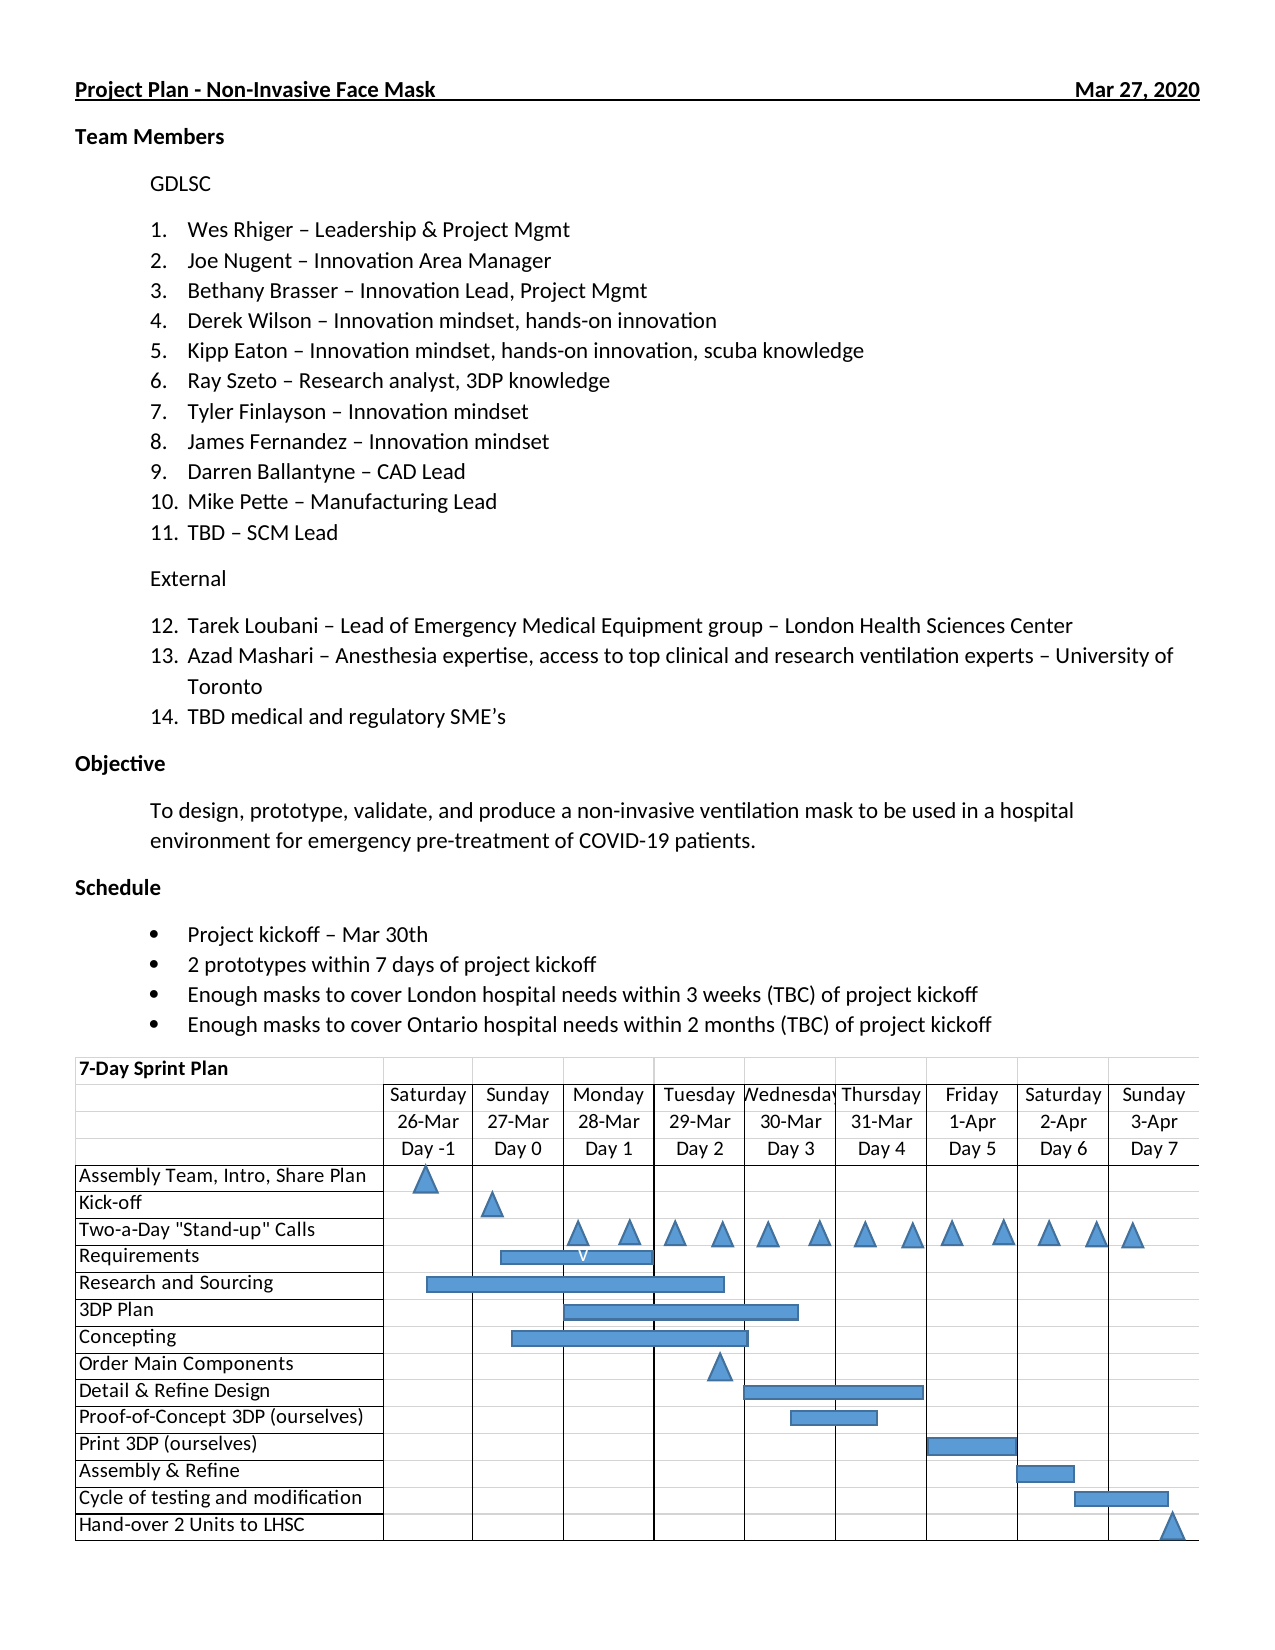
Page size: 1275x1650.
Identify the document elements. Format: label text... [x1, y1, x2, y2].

list Azad Mashari – Anesthesia expertise, access to top clinical and research ventilation experts – University of Toronto [150, 642, 1200, 700]
list Tyler Finlayson – Innovation mindset [150, 397, 1200, 425]
text To design, prototype, validate, and produce a non-invasive ventilation mask to be used in a hospital environment for emergency pre-treatment of COVID-19 patients. [150, 796, 1200, 854]
list Derek Wilson – Innovation mindset, hands-on innovation [150, 306, 1200, 334]
list Enough masks to cover Ontario hospital needs within 2 months (TBC) of project kickoff [150, 1010, 1200, 1038]
list TBD medical and regulatory SME’s [150, 702, 1200, 730]
list Mike Pette – Manufacturing Lead [150, 487, 1200, 516]
list Project kickoff – Mar 30th [150, 920, 1200, 948]
list Kipp Eaton – Innovation mindset, hands-on innovation, scuba knowledge [150, 336, 1200, 364]
text Objective [75, 749, 1200, 777]
list Bethany Brasser – Innovation Lead, Project Mgmt [150, 276, 1200, 304]
list Tarek Loubani – Lead of Emergency Medical Equipment group – London Health Sciences Center [150, 611, 1200, 639]
text Schedule [75, 873, 1200, 901]
list Enough masks to cover London hospital needs within 3 weeks (TBC) of project kickoff [150, 980, 1200, 1008]
list Joe Nugent – Innovation Area Manager [150, 246, 1200, 274]
list Wes Rhiger – Leadership & Project Mgmt [150, 216, 1200, 244]
text Team Members [75, 122, 1200, 150]
text GDLSC [75, 169, 1200, 197]
list 2 prototypes within 7 days of project kickoff [150, 950, 1200, 978]
list James Fernandez – Innovation mindset [150, 427, 1200, 455]
text Project Plan - Non-Invasive Face Mask Mar 27, 2020 [75, 75, 1200, 99]
list Darren Ballantyne – CAD Lead [150, 457, 1200, 485]
list Ray Szeto – Research analyst, 3DP knowledge [150, 367, 1200, 395]
list TBD – SCM Lead [150, 518, 1200, 546]
text External [150, 564, 1200, 593]
